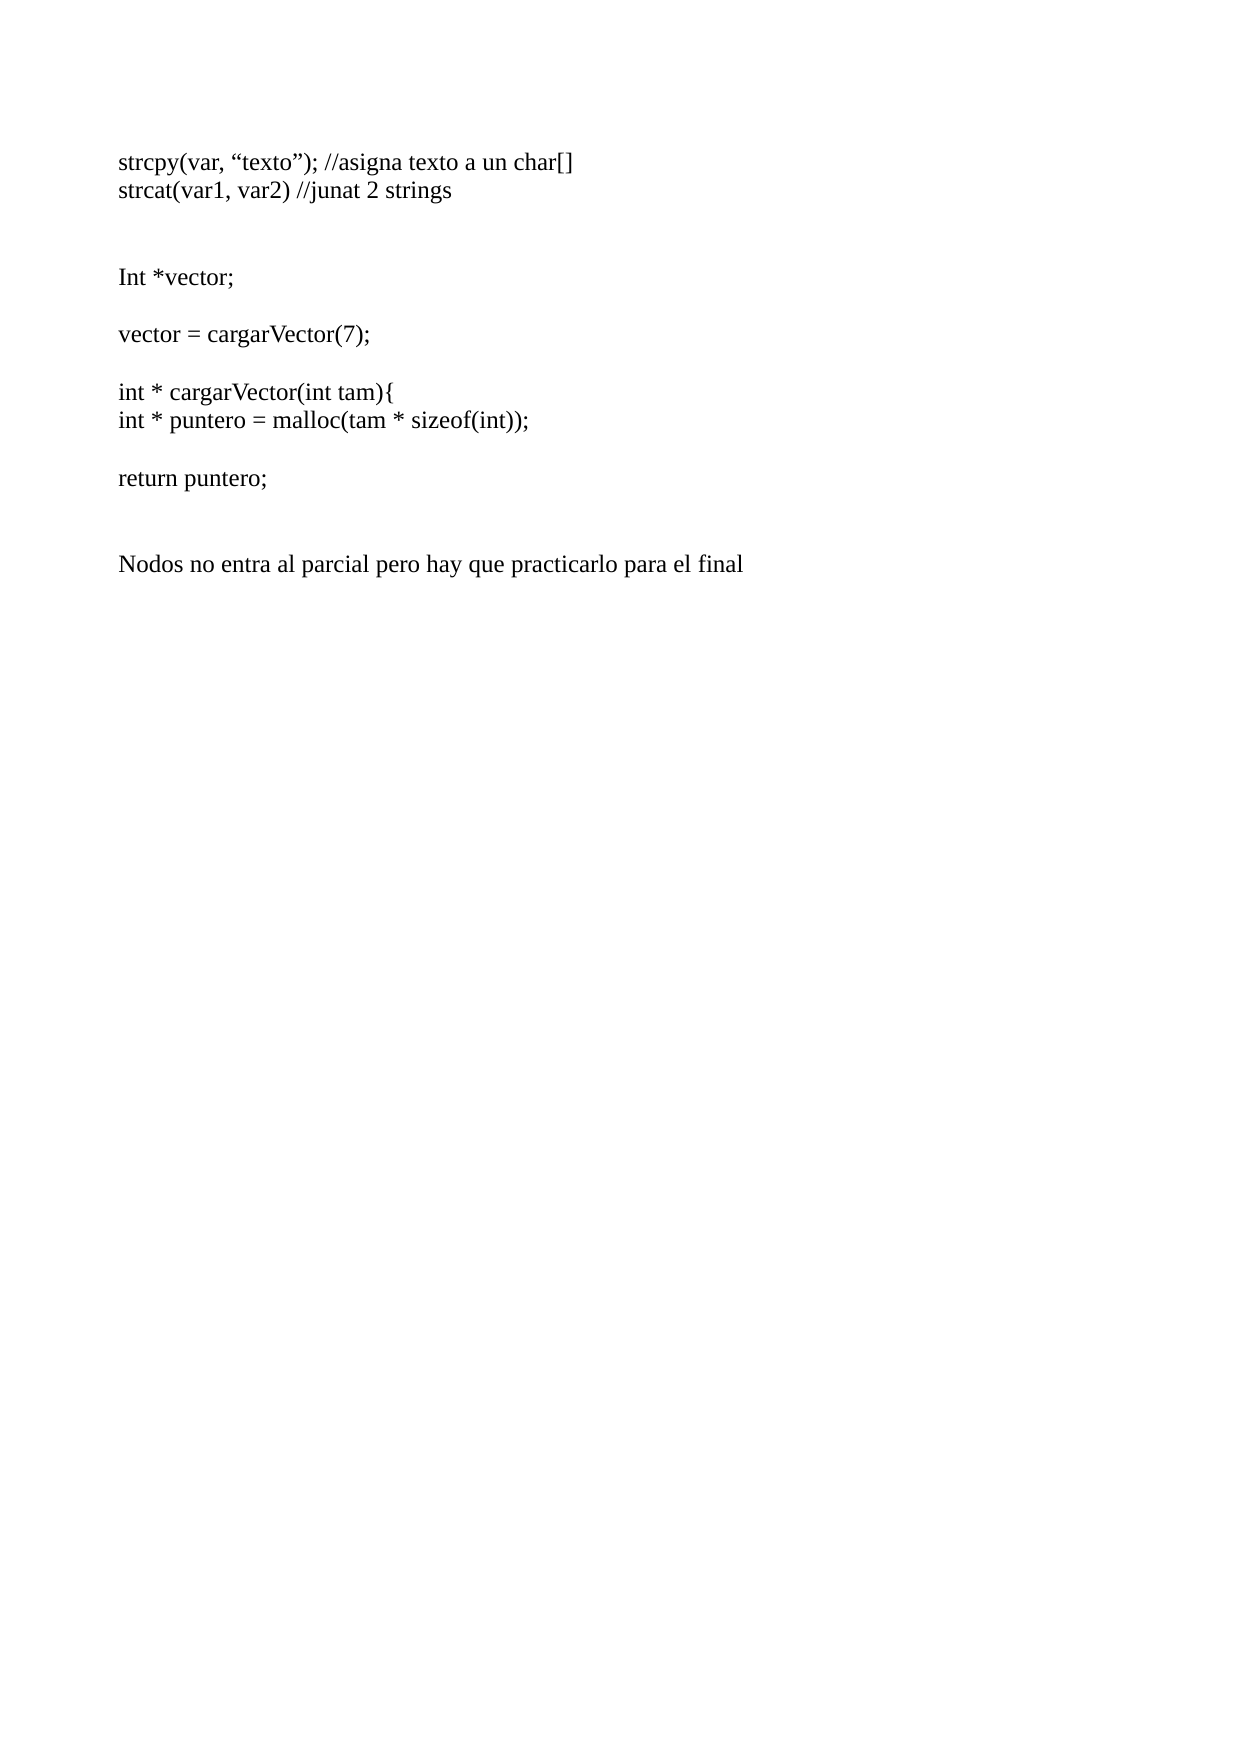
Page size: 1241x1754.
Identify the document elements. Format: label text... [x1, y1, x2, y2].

text strcat(var1, var2) //junat 2 strings [118, 176, 1122, 204]
text int * cargarVector(int tam){ [118, 377, 1122, 406]
text Int *vector; [118, 262, 1122, 291]
text strcpy(var, “texto”); //asigna texto a un char[] [118, 147, 1122, 176]
text Nodos no entra al parcial pero hay que practicarlo para el final [118, 549, 1122, 578]
text return puntero; [118, 463, 1122, 492]
text vector = cargarVector(7); [118, 319, 1122, 348]
text int * puntero = malloc(tam * sizeof(int)); [118, 406, 1122, 434]
